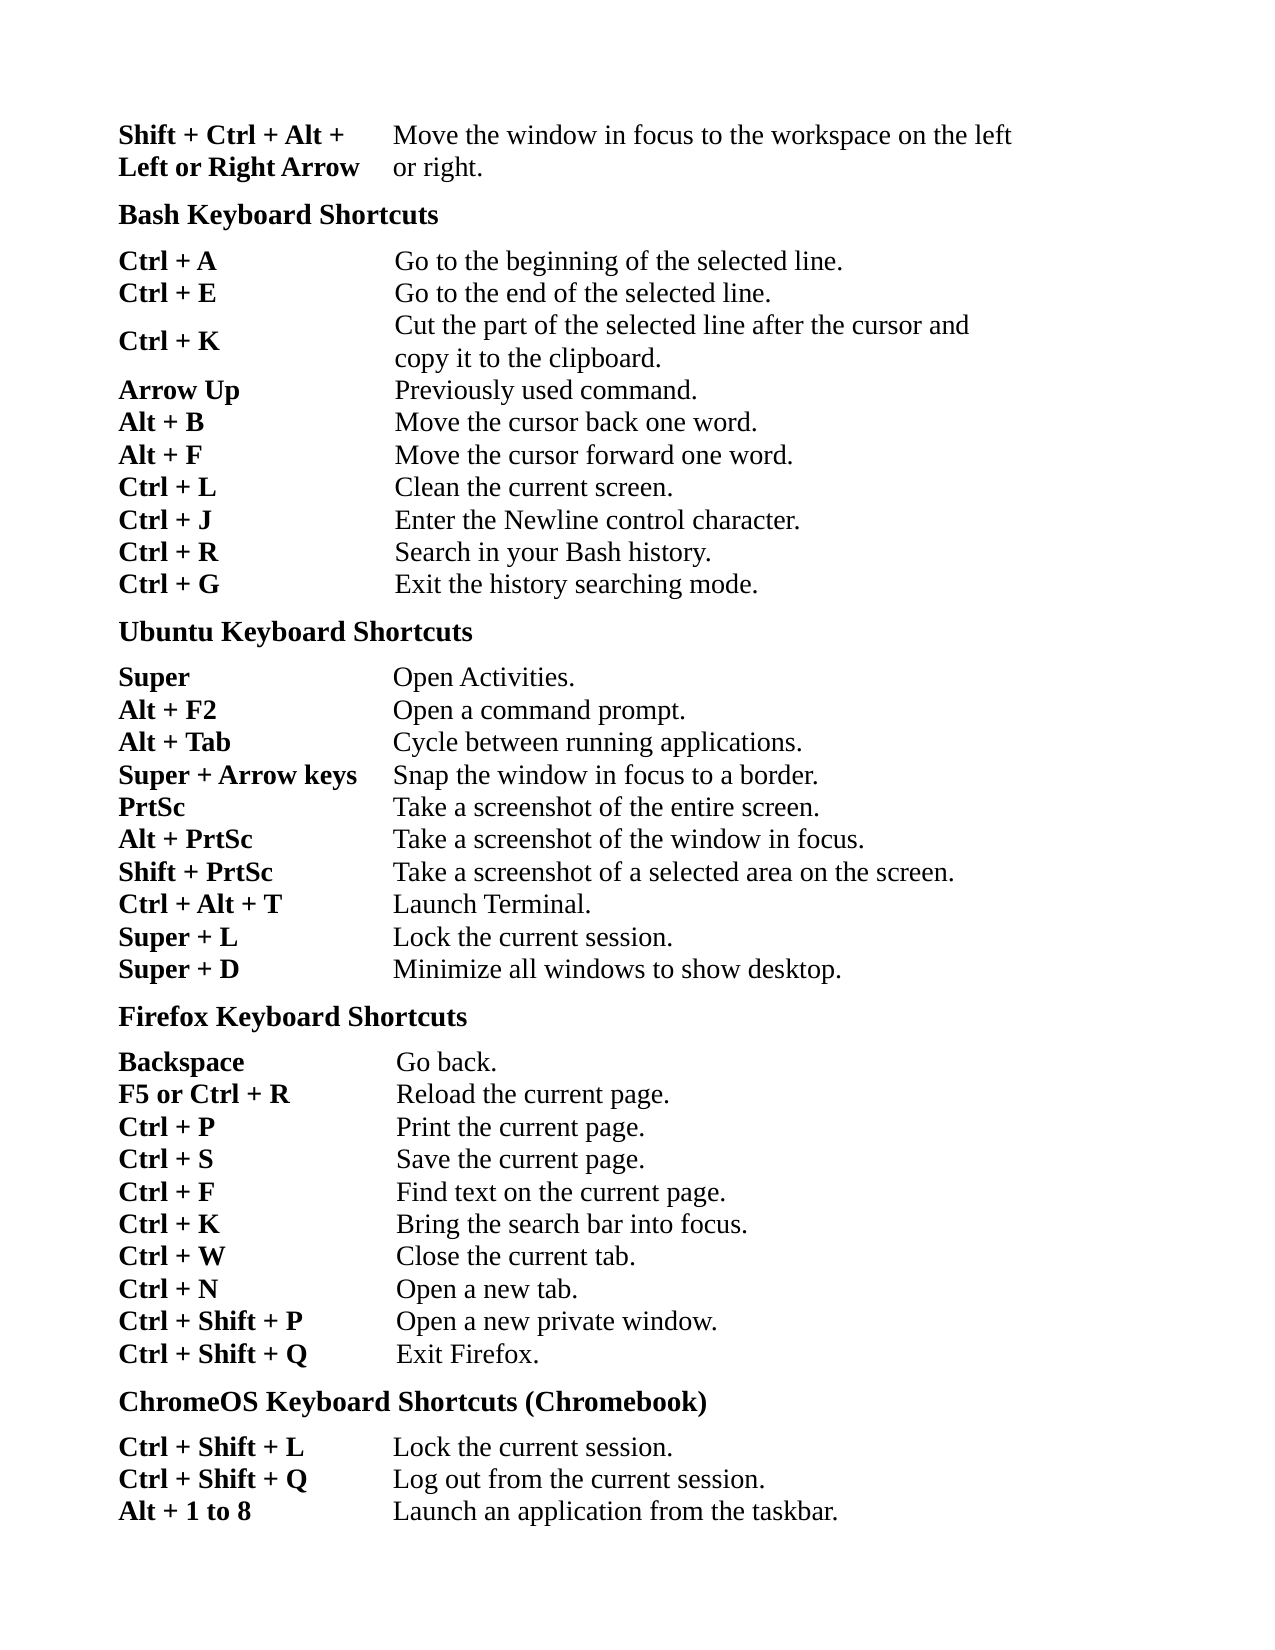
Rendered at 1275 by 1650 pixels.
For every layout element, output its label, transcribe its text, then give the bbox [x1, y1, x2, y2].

table_cell Super + L [118, 920, 393, 952]
table_cell Shift + Ctrl + Alt + Left or Right Arrow [118, 118, 393, 183]
table_cell Clean the current screen. [394, 470, 1027, 503]
table_cell Alt + PrtSc [118, 823, 393, 855]
table_cell Open a command prompt. [393, 693, 1025, 725]
table_cell Launch an application from the taskbar. [393, 1495, 1027, 1527]
table_cell Super + D [118, 952, 393, 984]
table_cell Ctrl + Shift + P [118, 1304, 396, 1337]
table_header Ctrl + A [118, 244, 394, 276]
table_cell Go to the end of the selected line. [394, 276, 1027, 308]
table_header Go back. [396, 1045, 1025, 1077]
subtitle Firefox Keyboard Shortcuts [118, 999, 1157, 1033]
table_cell Take a screenshot of a selected area on the screen. [393, 855, 1025, 887]
table_cell Reload the current page. [396, 1078, 1025, 1110]
table_header Super [118, 661, 393, 693]
table_cell F5 or Ctrl + R [118, 1078, 396, 1110]
table_cell Alt + F [118, 438, 394, 470]
table_cell Ctrl + Alt + T [118, 887, 393, 920]
table_cell Save the current page. [396, 1142, 1025, 1175]
table_cell Print the current page. [396, 1110, 1025, 1142]
table_header Go to the beginning of the selected line. [394, 244, 1027, 276]
table_cell Ctrl + R [118, 535, 394, 567]
table_cell Snap the window in focus to a border. [393, 758, 1025, 790]
table_cell Open a new private window. [396, 1304, 1025, 1337]
table_cell Alt + 1 to 8 [118, 1495, 393, 1527]
table_cell Ctrl + F [118, 1175, 396, 1207]
table_cell Minimize all windows to show desktop. [393, 952, 1025, 984]
table_cell Open a new tab. [396, 1272, 1025, 1304]
table_cell Super + Arrow keys [118, 758, 393, 790]
table_header Ctrl + Shift + L [118, 1430, 393, 1462]
table_cell Alt + Tab [118, 725, 393, 758]
table_cell Ctrl + J [118, 503, 394, 535]
table_cell Cut the part of the selected line after the cursor and copy it to the clipboard. [394, 308, 1027, 373]
table_cell Lock the current session. [393, 920, 1025, 952]
table_cell Ctrl + W [118, 1240, 396, 1272]
table_cell PrtSc [118, 790, 393, 822]
table_cell Arrow Up [118, 373, 394, 406]
table_header Lock the current session. [393, 1430, 1027, 1462]
table_cell Ctrl + G [118, 568, 394, 600]
table_cell Ctrl + Shift + Q [118, 1337, 396, 1369]
table_header Backspace [118, 1045, 396, 1077]
table_cell Search in your Bash history. [394, 535, 1027, 567]
table_cell Previously used command. [394, 373, 1027, 406]
table_cell Ctrl + P [118, 1110, 396, 1142]
subtitle Ubuntu Keyboard Shortcuts [118, 614, 1157, 648]
table_cell Shift + PrtSc [118, 855, 393, 887]
table_cell Cycle between running applications. [393, 725, 1025, 758]
table_cell Log out from the current session. [393, 1462, 1027, 1494]
table_cell Ctrl + N [118, 1272, 396, 1304]
table_cell Ctrl + K [118, 1207, 396, 1239]
table_cell Ctrl + S [118, 1142, 396, 1175]
table_cell Launch Terminal. [393, 887, 1025, 920]
table_cell Close the current tab. [396, 1240, 1025, 1272]
table_cell Take a screenshot of the window in focus. [393, 823, 1025, 855]
table_cell Alt + F2 [118, 693, 393, 725]
table_cell Ctrl + L [118, 470, 394, 503]
table_cell Bring the search bar into focus. [396, 1207, 1025, 1239]
subtitle ChromeOS Keyboard Shortcuts (Chromebook) [118, 1384, 1157, 1417]
table_cell Exit the history searching mode. [394, 568, 1027, 600]
table_header Open Activities. [393, 661, 1025, 693]
subtitle Bash Keyboard Shortcuts [118, 197, 1157, 231]
table_cell Ctrl + K [118, 308, 394, 373]
table_cell Move the window in focus to the workspace on the left or right. [393, 118, 1025, 183]
table_cell Move the cursor forward one word. [394, 438, 1027, 470]
table_cell Move the cursor back one word. [394, 406, 1027, 438]
table_cell Alt + B [118, 406, 394, 438]
table_cell Ctrl + E [118, 276, 394, 308]
table_cell Ctrl + Shift + Q [118, 1462, 393, 1494]
table_cell Take a screenshot of the entire screen. [393, 790, 1025, 822]
table_cell Find text on the current page. [396, 1175, 1025, 1207]
table_cell Exit Firefox. [396, 1337, 1025, 1369]
table_cell Enter the Newline control character. [394, 503, 1027, 535]
